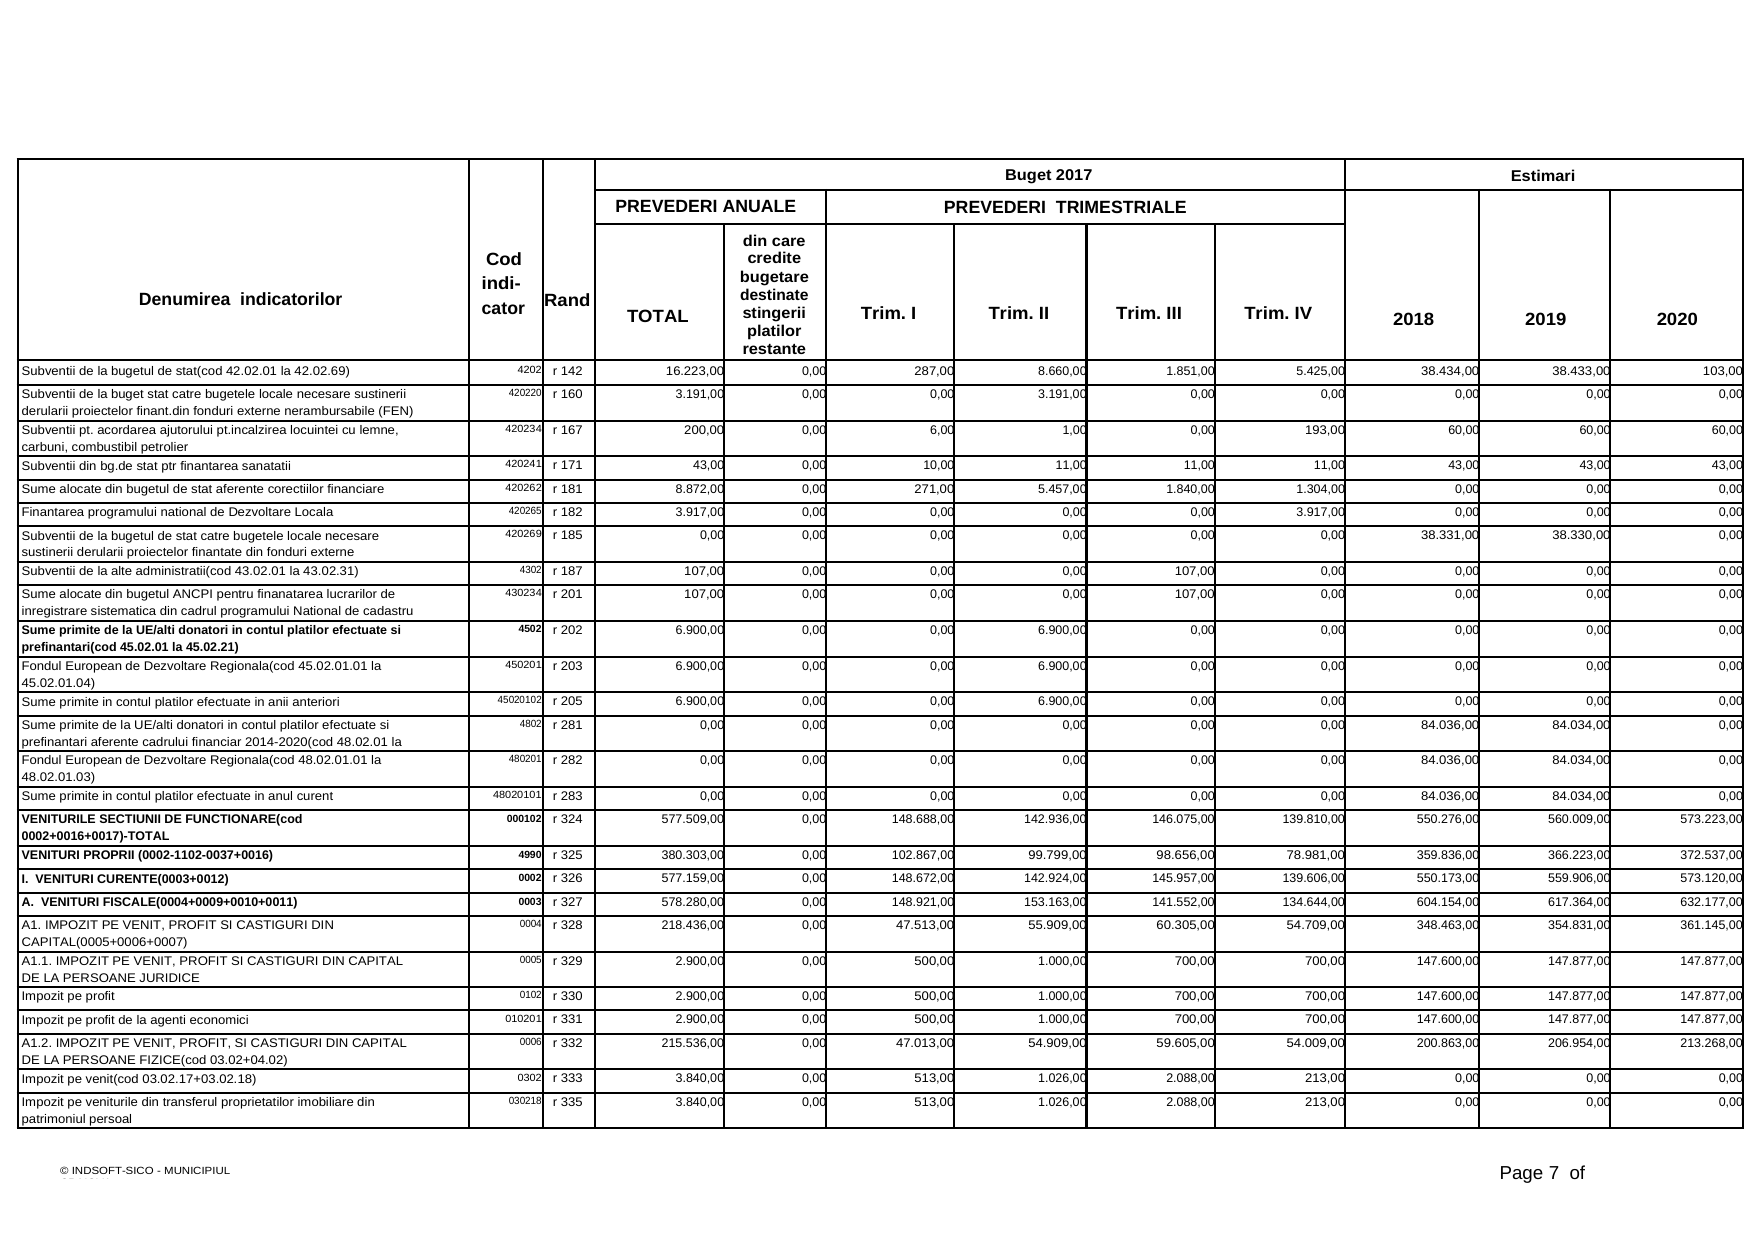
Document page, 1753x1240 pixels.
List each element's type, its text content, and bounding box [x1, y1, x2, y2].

table_cell 0,00 [1088, 752, 1214, 786]
table_cell 147.877,00 [1611, 988, 1742, 1009]
table_cell 0,00 [1346, 1094, 1478, 1127]
table_cell 43,00 [596, 457, 723, 478]
table_cell 147.600,00 [1346, 953, 1478, 986]
table_cell 420234 [470, 422, 542, 455]
table_cell Trim. I [827, 225, 953, 359]
table_cell r 282 [544, 752, 594, 786]
table_cell 54.709,00 [1216, 917, 1344, 951]
table_cell 0,00 [1611, 527, 1742, 561]
table_cell 60,00 [1480, 422, 1609, 455]
table_cell 0,00 [725, 422, 825, 455]
table_cell A1.1. IMPOZIT PE VENIT, PROFIT SI CASTIGURI DIN CAPITAL DE LA PERSOANE JURIDICE [19, 953, 468, 986]
table_cell 632.177,00 [1611, 894, 1742, 915]
table_cell Trim. III [1088, 225, 1214, 359]
table_cell 573.120,00 [1611, 870, 1742, 892]
table_cell 10,00 [827, 457, 953, 478]
table_cell 500,00 [827, 953, 953, 986]
table_cell 0,00 [827, 386, 953, 419]
table_cell 11,00 [955, 457, 1085, 478]
table_cell 0,00 [1346, 586, 1478, 619]
table_cell 107,00 [1088, 586, 1214, 619]
table_cell r 205 [544, 693, 594, 714]
table_cell 0,00 [725, 563, 825, 584]
table_cell 213,00 [1216, 1094, 1344, 1127]
table_cell r 330 [544, 988, 594, 1009]
table_cell 5.457,00 [955, 481, 1085, 502]
table_cell 1,00 [955, 422, 1085, 455]
table_cell 0,00 [1088, 693, 1214, 714]
table_cell 0,00 [1088, 386, 1214, 419]
table_cell Subventii de la alte administratii(cod 43.02.01 la 43.02.31) [19, 563, 468, 584]
table_cell r 187 [544, 563, 594, 584]
table_cell 1.840,00 [1088, 481, 1214, 502]
table_cell 0005 [470, 953, 542, 986]
table_cell 0,00 [725, 586, 825, 619]
table_cell 0,00 [1480, 658, 1609, 691]
table_cell Trim. IV [1216, 225, 1344, 359]
table_cell 0,00 [596, 752, 723, 786]
table_cell 3.917,00 [596, 504, 723, 525]
table_cell r 283 [544, 788, 594, 809]
table_cell 0,00 [1088, 422, 1214, 455]
table_cell 0,00 [725, 752, 825, 786]
table_cell 148.672,00 [827, 870, 953, 892]
table_cell 60,00 [1346, 422, 1478, 455]
table_cell VENITURI PROPRII (0002-1102-0037+0016) [19, 847, 468, 868]
table_cell 0,00 [1216, 563, 1344, 584]
table_cell 0,00 [1216, 752, 1344, 786]
table_cell r 327 [544, 894, 594, 915]
table_cell 559.906,00 [1480, 870, 1609, 892]
table_cell 2019 [1480, 191, 1609, 359]
table_cell 0,00 [827, 658, 953, 691]
table_cell 147.600,00 [1346, 988, 1478, 1009]
table_cell r 332 [544, 1035, 594, 1068]
table_cell 513,00 [827, 1070, 953, 1092]
table_cell Subventii de la buget stat catre bugetele locale necesare sustinerii derularii proiectelor finant.din fonduri externe nerambursabile (FEN) [19, 386, 468, 419]
table_header Estimari [1346, 160, 1742, 189]
table_cell 1.851,00 [1088, 361, 1214, 384]
table_cell 206.954,00 [1480, 1035, 1609, 1068]
table_cell A1. IMPOZIT PE VENIT, PROFIT SI CASTIGURI DIN CAPITAL(0005+0006+0007) [19, 917, 468, 951]
table_cell 218.436,00 [596, 917, 723, 951]
table_cell 2018 [1346, 191, 1478, 359]
table_cell 8.872,00 [596, 481, 723, 502]
table_cell 0,00 [827, 527, 953, 561]
table_cell Impozit pe profit [19, 988, 468, 1009]
table_cell 578.280,00 [596, 894, 723, 915]
table_cell 0,00 [1480, 1094, 1609, 1127]
table_cell 700,00 [1088, 953, 1214, 986]
table_cell 577.159,00 [596, 870, 723, 892]
table_cell 78.981,00 [1216, 847, 1344, 868]
table_cell Impozit pe veniturile din transferul proprietatilor imobiliare din patrimoniul persoal [19, 1094, 468, 1127]
table_header Denumirea indicatorilor [19, 160, 468, 359]
table_cell 0,00 [1088, 788, 1214, 809]
table_cell 0,00 [725, 361, 825, 384]
table_cell 193,00 [1216, 422, 1344, 455]
table_cell 0,00 [1480, 563, 1609, 584]
table_cell 107,00 [596, 586, 723, 619]
table_cell 84.036,00 [1346, 717, 1478, 750]
table_cell 0,00 [725, 917, 825, 951]
table_cell Impozit pe venit(cod 03.02.17+03.02.18) [19, 1070, 468, 1092]
table_cell r 326 [544, 870, 594, 892]
table_cell Subventii din bg.de stat ptr finantarea sanatatii [19, 457, 468, 478]
table_cell 6.900,00 [955, 658, 1085, 691]
table_cell 0,00 [1346, 693, 1478, 714]
table_cell 5.425,00 [1216, 361, 1344, 384]
table_cell 0,00 [1480, 693, 1609, 714]
table_cell r 167 [544, 422, 594, 455]
table_cell 420220 [470, 386, 542, 419]
table_cell 700,00 [1216, 953, 1344, 986]
table_cell 573.223,00 [1611, 811, 1742, 845]
table_cell 6,00 [827, 422, 953, 455]
table_cell 500,00 [827, 988, 953, 1009]
table_cell 0,00 [955, 717, 1085, 750]
table_cell 59.605,00 [1088, 1035, 1214, 1068]
table_cell r 324 [544, 811, 594, 845]
table_header Buget 2017 [596, 160, 1344, 189]
table_cell 0,00 [725, 870, 825, 892]
table_cell 361.145,00 [1611, 917, 1742, 951]
table_cell 0,00 [955, 752, 1085, 786]
table_cell 0,00 [1611, 386, 1742, 419]
table_cell 0,00 [1216, 386, 1344, 419]
table_cell 2.900,00 [596, 988, 723, 1009]
table_cell 0,00 [725, 504, 825, 525]
table_cell 47.513,00 [827, 917, 953, 951]
table_cell 0,00 [725, 894, 825, 915]
table_cell 213,00 [1216, 1070, 1344, 1092]
table_cell 8.660,00 [955, 361, 1085, 384]
table_cell Subventii de la bugetul de stat catre bugetele locale necesare sustinerii derularii proiectelor finantate din fonduri externe [19, 527, 468, 561]
table_cell 0,00 [827, 693, 953, 714]
table_cell Sume primite de la UE/alti donatori in contul platilor efectuate si prefinantari aferente cadrului financiar 2014-2020(cod 48.02.01 la [19, 717, 468, 750]
table_cell PREVEDERI ANUALE [596, 191, 825, 223]
table_cell 147.877,00 [1480, 988, 1609, 1009]
table_cell 700,00 [1088, 988, 1214, 1009]
table_cell 0,00 [827, 586, 953, 619]
table_cell 348.463,00 [1346, 917, 1478, 951]
table_cell 577.509,00 [596, 811, 723, 845]
table_cell 38.434,00 [1346, 361, 1478, 384]
table_cell 354.831,00 [1480, 917, 1609, 951]
table_cell 420269 [470, 527, 542, 561]
table_cell 0,00 [725, 811, 825, 845]
table_cell PREVEDERI TRIMESTRIALE [827, 191, 1344, 223]
table_cell 604.154,00 [1346, 894, 1478, 915]
table_cell 3.840,00 [596, 1094, 723, 1127]
table_cell 4502 [470, 622, 542, 656]
table_cell 0,00 [1611, 1094, 1742, 1127]
table_cell Sume alocate din bugetul de stat aferente corectiilor financiare [19, 481, 468, 502]
table_cell 0,00 [1216, 717, 1344, 750]
table_header Rand [544, 160, 594, 359]
table_cell 60.305,00 [1088, 917, 1214, 951]
table_cell 200,00 [596, 422, 723, 455]
table_header Cod indi- cator [470, 160, 542, 359]
table_cell 146.075,00 [1088, 811, 1214, 845]
table_cell 0,00 [1346, 1070, 1478, 1092]
table_cell 0,00 [827, 504, 953, 525]
table_cell 366.223,00 [1480, 847, 1609, 868]
table_cell 6.900,00 [955, 622, 1085, 656]
table_cell 0,00 [1346, 386, 1478, 419]
table_cell 0,00 [1480, 1070, 1609, 1092]
table_cell r 142 [544, 361, 594, 384]
table_cell 6.900,00 [596, 658, 723, 691]
table_cell 0,00 [1611, 504, 1742, 525]
table_cell 0,00 [1346, 563, 1478, 584]
table_cell 2.088,00 [1088, 1070, 1214, 1092]
table_cell 420262 [470, 481, 542, 502]
table_cell 500,00 [827, 1011, 953, 1033]
table_cell 0,00 [1480, 504, 1609, 525]
table_cell 271,00 [827, 481, 953, 502]
table_cell 145.957,00 [1088, 870, 1214, 892]
table_cell 148.688,00 [827, 811, 953, 845]
table_cell 147.877,00 [1480, 953, 1609, 986]
table_cell 0,00 [1611, 693, 1742, 714]
table_cell 38.433,00 [1480, 361, 1609, 384]
table_cell 0,00 [1611, 788, 1742, 809]
table_cell 0003 [470, 894, 542, 915]
table_cell 0,00 [1611, 717, 1742, 750]
table_cell 0,00 [1480, 586, 1609, 619]
table_cell 0,00 [725, 847, 825, 868]
table_cell 213.268,00 [1611, 1035, 1742, 1068]
table_cell r 203 [544, 658, 594, 691]
table_cell Sume primite de la UE/alti donatori in contul platilor efectuate si prefinantari(cod 45.02.01 la 45.02.21) [19, 622, 468, 656]
table_cell 0,00 [725, 386, 825, 419]
table_cell 4802 [470, 717, 542, 750]
table_cell 0,00 [955, 563, 1085, 584]
table_cell 0,00 [725, 481, 825, 502]
table_cell 55.909,00 [955, 917, 1085, 951]
table_cell 0,00 [955, 527, 1085, 561]
table_cell 3.917,00 [1216, 504, 1344, 525]
table_cell 560.009,00 [1480, 811, 1609, 845]
table_cell Subventii pt. acordarea ajutorului pt.incalzirea locuintei cu lemne, carbuni, combustibil petrolier [19, 422, 468, 455]
table_cell 6.900,00 [596, 622, 723, 656]
table_cell 0,00 [827, 752, 953, 786]
table_cell 4990 [470, 847, 542, 868]
table_cell 0,00 [1346, 504, 1478, 525]
table_cell 11,00 [1216, 457, 1344, 478]
table_cell 45020102 [470, 693, 542, 714]
table_cell 0,00 [1480, 481, 1609, 502]
table_cell 0,00 [955, 504, 1085, 525]
table_cell 48020101 [470, 788, 542, 809]
table_cell 84.034,00 [1480, 788, 1609, 809]
table_cell 0,00 [955, 788, 1085, 809]
table_cell 11,00 [1088, 457, 1214, 478]
table_cell 010201 [470, 1011, 542, 1033]
table_cell I. VENITURI CURENTE(0003+0012) [19, 870, 468, 892]
table_cell 0,00 [725, 1070, 825, 1092]
table_cell 38.330,00 [1480, 527, 1609, 561]
table_cell 153.163,00 [955, 894, 1085, 915]
table_cell r 160 [544, 386, 594, 419]
table_cell 0,00 [1216, 586, 1344, 619]
table_cell 0,00 [1346, 658, 1478, 691]
table_cell r 185 [544, 527, 594, 561]
table_cell 0,00 [1480, 622, 1609, 656]
table_cell 84.034,00 [1480, 752, 1609, 786]
table_cell 0,00 [725, 988, 825, 1009]
table_cell 0,00 [725, 1035, 825, 1068]
table_cell 16.223,00 [596, 361, 723, 384]
table_cell A. VENITURI FISCALE(0004+0009+0010+0011) [19, 894, 468, 915]
table_cell 0,00 [725, 1094, 825, 1127]
table_cell 0,00 [1611, 563, 1742, 584]
table_cell 0,00 [596, 527, 723, 561]
table_cell 147.877,00 [1611, 953, 1742, 986]
table_cell 43,00 [1346, 457, 1478, 478]
table_cell 147.877,00 [1480, 1011, 1609, 1033]
table_cell 480201 [470, 752, 542, 786]
table_cell 1.026,00 [955, 1094, 1085, 1127]
table_cell 2.900,00 [596, 1011, 723, 1033]
table_cell 0002 [470, 870, 542, 892]
table_cell 550.276,00 [1346, 811, 1478, 845]
table_cell 380.303,00 [596, 847, 723, 868]
table_cell Finantarea programului national de Dezvoltare Locala [19, 504, 468, 525]
table_cell 000102 [470, 811, 542, 845]
table_cell 550.173,00 [1346, 870, 1478, 892]
table_cell 0,00 [725, 717, 825, 750]
table_cell 2.900,00 [596, 953, 723, 986]
table_cell A1.2. IMPOZIT PE VENIT, PROFIT, SI CASTIGURI DIN CAPITAL DE LA PERSOANE FIZICE(cod 03.02+04.02) [19, 1035, 468, 1068]
table_cell r 331 [544, 1011, 594, 1033]
table_cell 200.863,00 [1346, 1035, 1478, 1068]
table_cell 1.000,00 [955, 953, 1085, 986]
table_cell 0,00 [1346, 622, 1478, 656]
table_cell 0,00 [1088, 504, 1214, 525]
table_cell 84.036,00 [1346, 752, 1478, 786]
table_cell 0,00 [1216, 658, 1344, 691]
table_cell 0,00 [1611, 1070, 1742, 1092]
table_cell 139.810,00 [1216, 811, 1344, 845]
table_cell 1.026,00 [955, 1070, 1085, 1092]
table_cell 98.656,00 [1088, 847, 1214, 868]
table_cell 142.924,00 [955, 870, 1085, 892]
table_cell Sume primite in contul platilor efectuate in anii anteriori [19, 693, 468, 714]
table_cell 54.909,00 [955, 1035, 1085, 1068]
table_cell r 281 [544, 717, 594, 750]
table_cell 0,00 [725, 693, 825, 714]
table_cell 617.364,00 [1480, 894, 1609, 915]
table_cell 0,00 [1216, 788, 1344, 809]
table_cell 47.013,00 [827, 1035, 953, 1068]
table_cell 148.921,00 [827, 894, 953, 915]
table_cell 0,00 [596, 788, 723, 809]
table_cell 0,00 [1088, 527, 1214, 561]
table_cell 147.600,00 [1346, 1011, 1478, 1033]
table_cell 1.000,00 [955, 988, 1085, 1009]
table_cell r 335 [544, 1094, 594, 1127]
table_cell 513,00 [827, 1094, 953, 1127]
table_cell 700,00 [1088, 1011, 1214, 1033]
table_cell 430234 [470, 586, 542, 619]
table_cell 99.799,00 [955, 847, 1085, 868]
table_cell 0,00 [827, 622, 953, 656]
table_cell 0,00 [1216, 527, 1344, 561]
table_cell 0,00 [725, 788, 825, 809]
table_cell 0,00 [725, 527, 825, 561]
table_cell 142.936,00 [955, 811, 1085, 845]
table_cell 0006 [470, 1035, 542, 1068]
table_cell 134.644,00 [1216, 894, 1344, 915]
table_cell 84.034,00 [1480, 717, 1609, 750]
table_cell 0,00 [827, 563, 953, 584]
table_cell 43,00 [1480, 457, 1609, 478]
table_cell 1.304,00 [1216, 481, 1344, 502]
table_cell 0,00 [1346, 481, 1478, 502]
table_cell 0,00 [596, 717, 723, 750]
table_cell 2.088,00 [1088, 1094, 1214, 1127]
table_cell 107,00 [596, 563, 723, 584]
table_cell 60,00 [1611, 422, 1742, 455]
table_cell 0,00 [827, 717, 953, 750]
table_cell r 171 [544, 457, 594, 478]
table_cell 139.606,00 [1216, 870, 1344, 892]
table_cell 0302 [470, 1070, 542, 1092]
table_cell 359.836,00 [1346, 847, 1478, 868]
table_cell 54.009,00 [1216, 1035, 1344, 1068]
table_cell 147.877,00 [1611, 1011, 1742, 1033]
table_cell 215.536,00 [596, 1035, 723, 1068]
table_cell 0,00 [1611, 752, 1742, 786]
table_cell 0004 [470, 917, 542, 951]
table_cell r 328 [544, 917, 594, 951]
table_cell r 181 [544, 481, 594, 502]
table_cell Subventii de la bugetul de stat(cod 42.02.01 la 42.02.69) [19, 361, 468, 384]
table_cell 0,00 [1088, 658, 1214, 691]
table_cell 84.036,00 [1346, 788, 1478, 809]
table_cell 141.552,00 [1088, 894, 1214, 915]
table_cell 0,00 [725, 1011, 825, 1033]
table_cell r 202 [544, 622, 594, 656]
table_cell r 329 [544, 953, 594, 986]
table_cell 103,00 [1611, 361, 1742, 384]
table_cell 0,00 [1480, 386, 1609, 419]
table_cell din care credite bugetare destinate stingerii platilor restante [725, 225, 825, 359]
table_cell 0,00 [1611, 586, 1742, 619]
table_cell 1.000,00 [955, 1011, 1085, 1033]
table_cell 2020 [1611, 191, 1742, 359]
table_cell 0102 [470, 988, 542, 1009]
table_cell 38.331,00 [1346, 527, 1478, 561]
table_cell 030218 [470, 1094, 542, 1127]
table_cell 4202 [470, 361, 542, 384]
table_cell r 182 [544, 504, 594, 525]
table_cell 107,00 [1088, 563, 1214, 584]
table_cell 420241 [470, 457, 542, 478]
table_cell Fondul European de Dezvoltare Regionala(cod 48.02.01.01 la 48.02.01.03) [19, 752, 468, 786]
table_cell Impozit pe profit de la agenti economici [19, 1011, 468, 1033]
table_cell 0,00 [725, 953, 825, 986]
table_cell 6.900,00 [596, 693, 723, 714]
table_cell 700,00 [1216, 1011, 1344, 1033]
table_cell 0,00 [1611, 481, 1742, 502]
table_cell 3.191,00 [955, 386, 1085, 419]
table_cell 372.537,00 [1611, 847, 1742, 868]
table_cell 0,00 [955, 586, 1085, 619]
table_cell 102.867,00 [827, 847, 953, 868]
table_cell 700,00 [1216, 988, 1344, 1009]
table_cell r 201 [544, 586, 594, 619]
table_cell 0,00 [827, 788, 953, 809]
table_cell VENITURILE SECTIUNII DE FUNCTIONARE(cod 0002+0016+0017)-TOTAL [19, 811, 468, 845]
table_cell 420265 [470, 504, 542, 525]
table_cell 450201 [470, 658, 542, 691]
table_cell r 325 [544, 847, 594, 868]
table_cell 0,00 [1088, 622, 1214, 656]
table_cell 43,00 [1611, 457, 1742, 478]
table_cell 3.191,00 [596, 386, 723, 419]
table_cell r 333 [544, 1070, 594, 1092]
table_cell 0,00 [1611, 622, 1742, 656]
table_cell 0,00 [725, 457, 825, 478]
table_cell TOTAL [596, 225, 723, 359]
table_cell 0,00 [1216, 622, 1344, 656]
table_cell Sume alocate din bugetul ANCPI pentru finanatarea lucrarilor de inregistrare sistematica din cadrul programului National de cadastru [19, 586, 468, 619]
table_cell 0,00 [725, 658, 825, 691]
table_cell 287,00 [827, 361, 953, 384]
table_cell Sume primite in contul platilor efectuate in anul curent [19, 788, 468, 809]
table_cell Fondul European de Dezvoltare Regionala(cod 45.02.01.01 la 45.02.01.04) [19, 658, 468, 691]
table_cell 6.900,00 [955, 693, 1085, 714]
table_cell 4302 [470, 563, 542, 584]
table_cell 0,00 [1216, 693, 1344, 714]
table_cell 0,00 [1088, 717, 1214, 750]
table_cell 0,00 [725, 622, 825, 656]
table_cell 0,00 [1611, 658, 1742, 691]
table_cell Trim. II [955, 225, 1085, 359]
table_cell 3.840,00 [596, 1070, 723, 1092]
